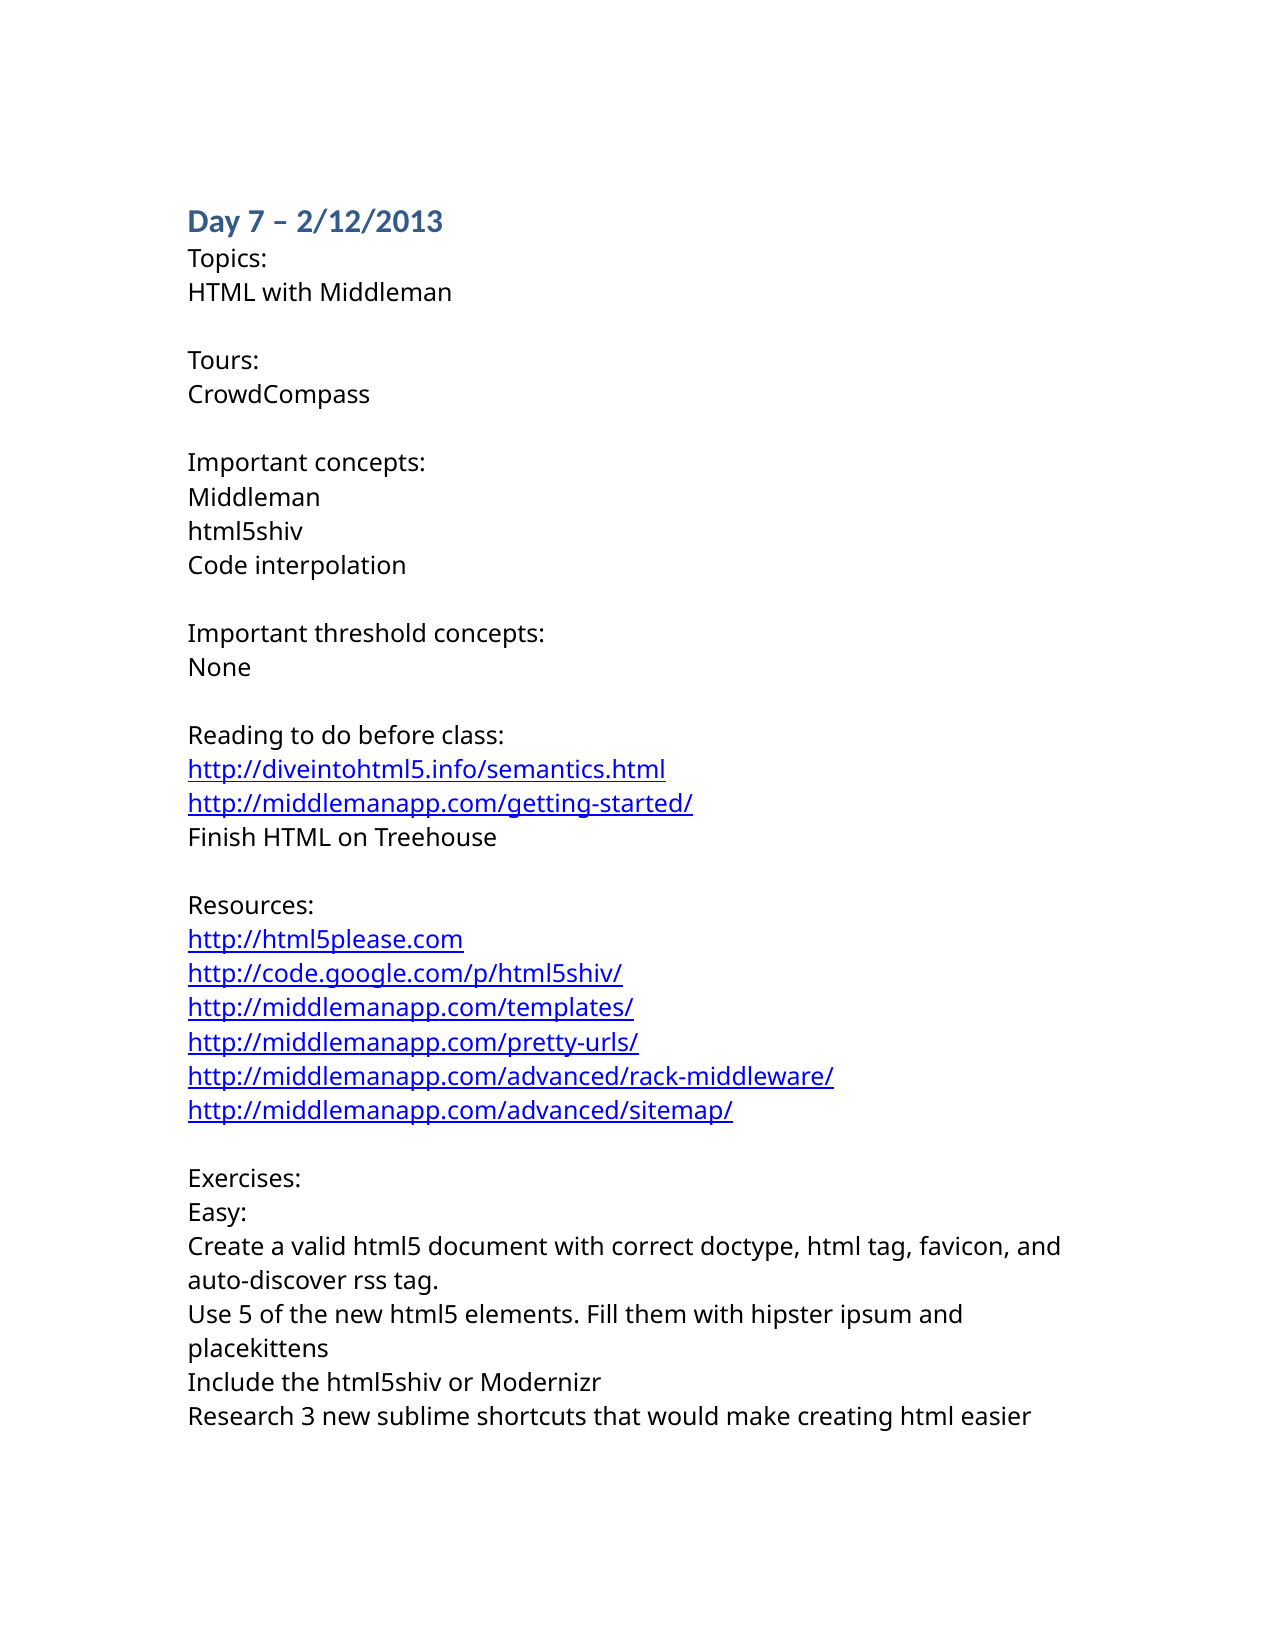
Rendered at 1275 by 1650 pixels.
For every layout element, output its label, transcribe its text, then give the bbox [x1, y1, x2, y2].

list http://middlemanapp.com/getting-started/ [187, 786, 1087, 820]
list Use 5 of the new html5 elements. Fill them with hipster ipsum and placekittens [187, 1297, 1087, 1365]
list http://middlemanapp.com/templates/ [187, 990, 1087, 1024]
list Finish HTML on Treehouse [187, 820, 1087, 854]
list Research 3 new sublime shortcuts that would make creating html easier [187, 1399, 1087, 1433]
list Tours: [187, 343, 1087, 377]
list http://middlemanapp.com/advanced/rack-middleware/ [187, 1058, 1087, 1092]
text Topics: [187, 241, 1087, 275]
list Exercises: [187, 1160, 1087, 1194]
list HTML with Middleman [187, 275, 1087, 309]
list CrowdCompass [187, 377, 1087, 411]
list http://html5please.com [187, 922, 1087, 956]
list http://middlemanapp.com/advanced/sitemap/ [187, 1092, 1087, 1126]
text Reading to do before class: [187, 718, 1087, 752]
list http://diveintohtml5.info/semantics.html [187, 752, 1087, 786]
subtitle Day 7 – 2/12/2013 [187, 200, 1087, 241]
list http://middlemanapp.com/pretty-urls/ [187, 1024, 1087, 1058]
text Important concepts: [187, 445, 1087, 479]
list Create a valid html5 document with correct doctype, html tag, favicon, and auto-discover rss tag. [187, 1228, 1087, 1297]
list http://code.google.com/p/html5shiv/ [187, 956, 1087, 990]
text Important threshold concepts: [187, 615, 1087, 649]
list Code interpolation [187, 547, 1087, 581]
list Resources: [187, 888, 1087, 922]
text Easy: [187, 1194, 1087, 1228]
list html5shiv [187, 513, 1087, 547]
list Middleman [187, 479, 1087, 513]
list None [187, 649, 1087, 683]
list Include the html5shiv or Modernizr [187, 1365, 1087, 1399]
